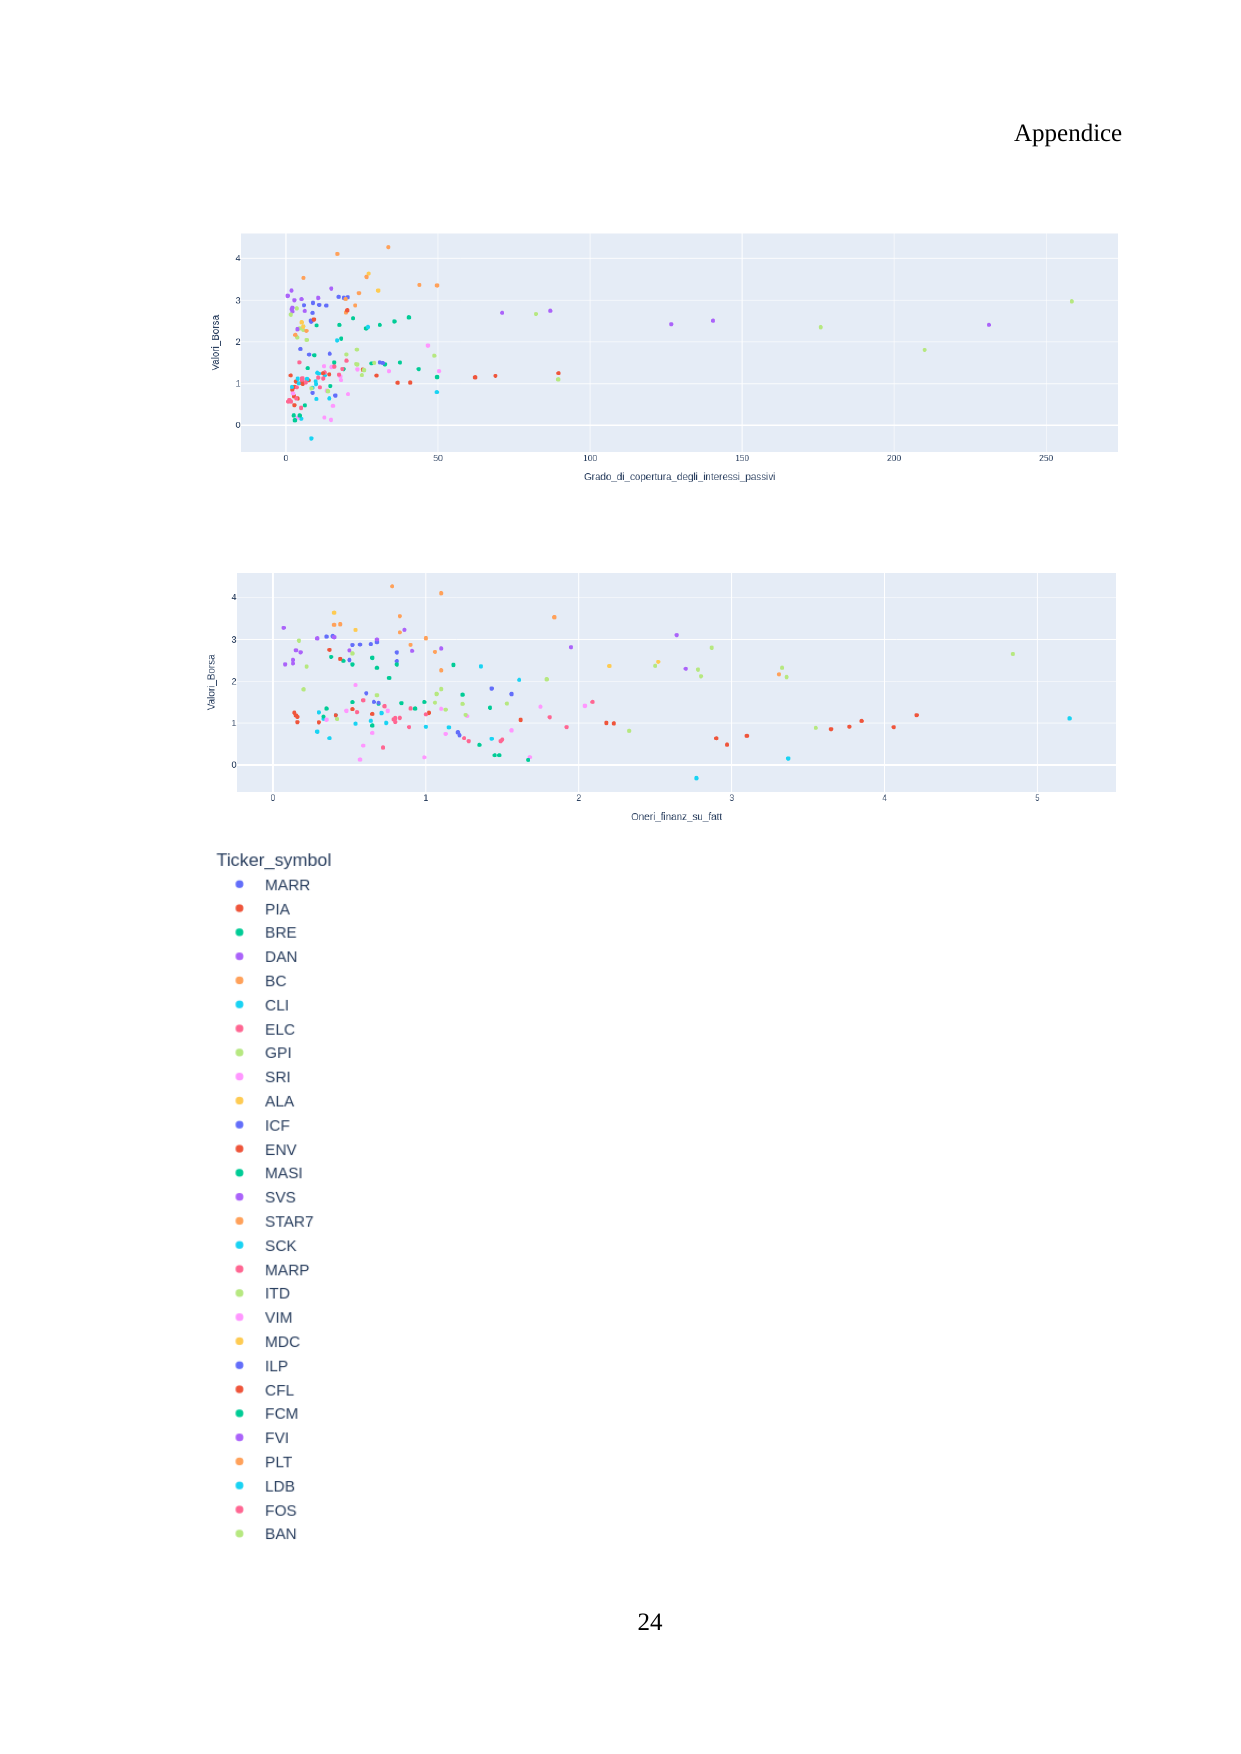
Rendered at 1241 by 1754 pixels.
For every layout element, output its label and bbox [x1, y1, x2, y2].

picture [186, 530, 1132, 1557]
picture [186, 191, 1132, 508]
